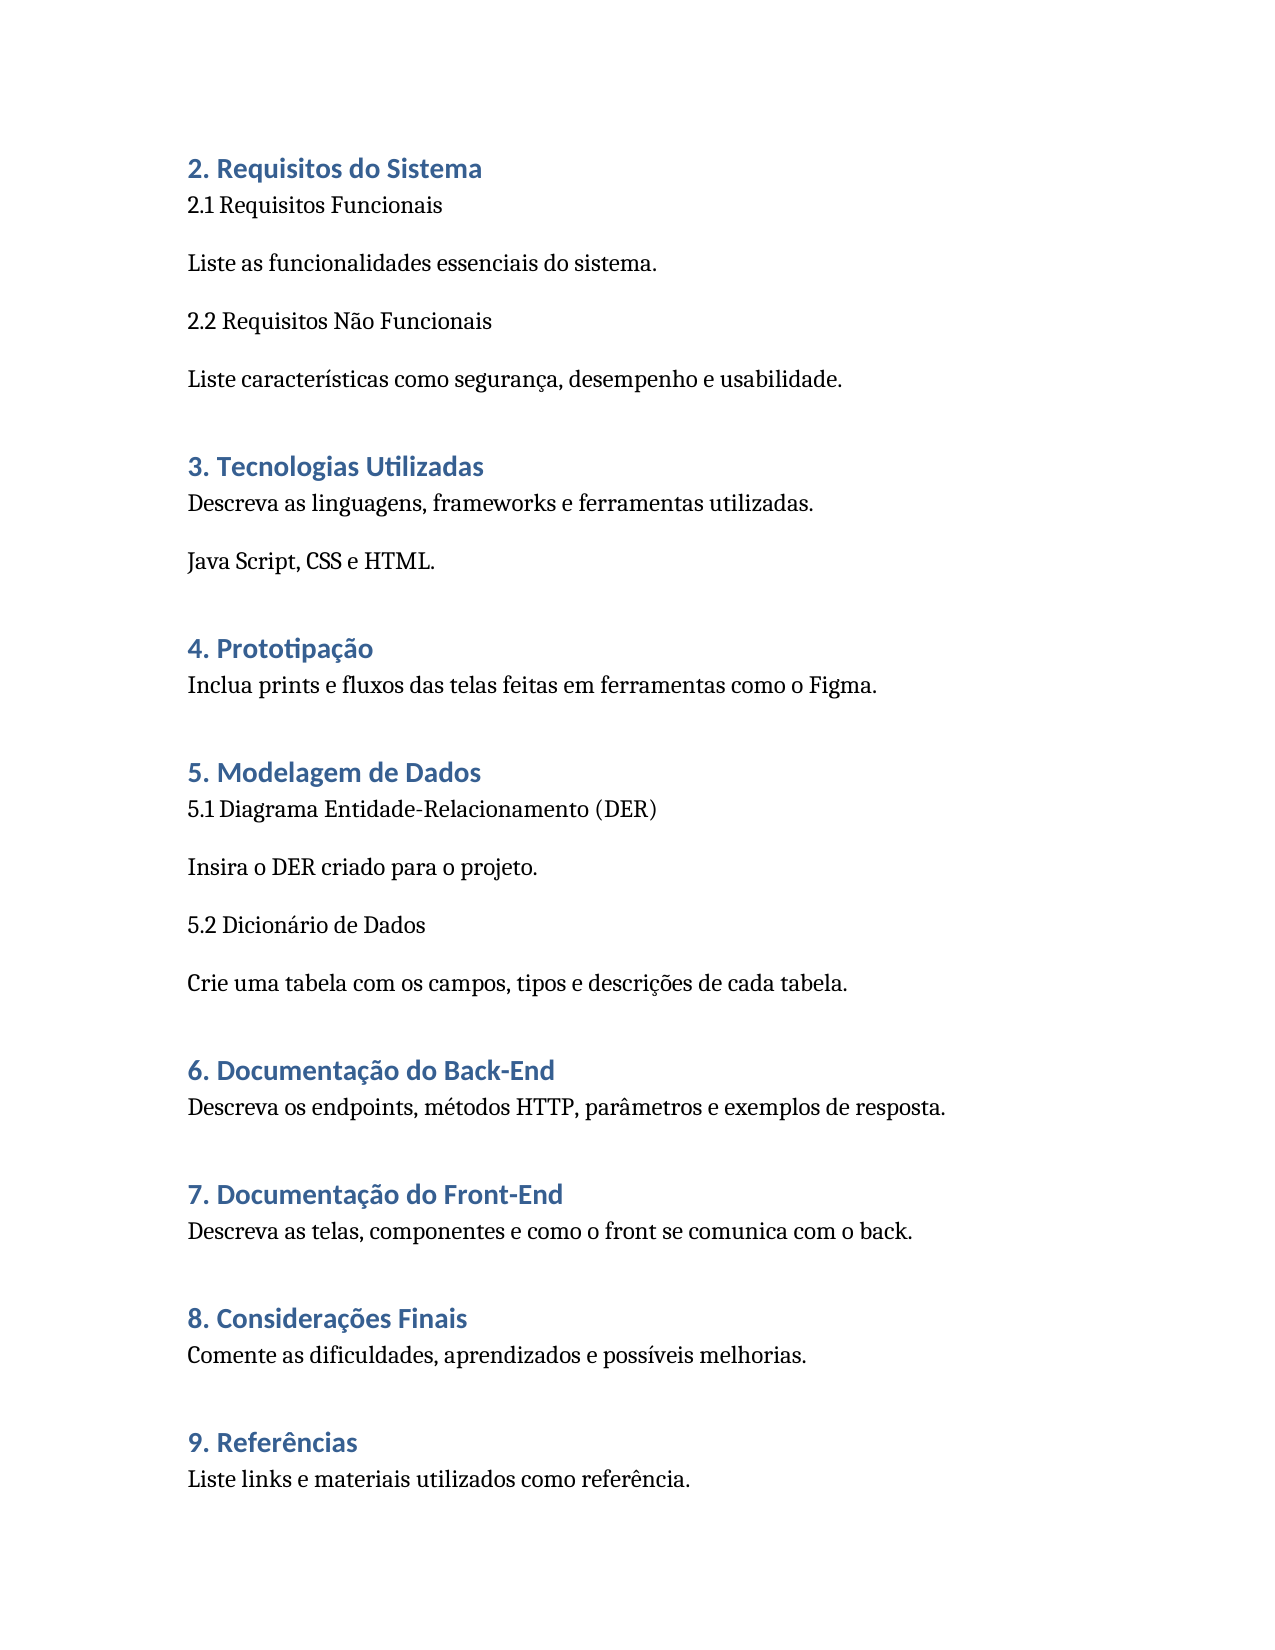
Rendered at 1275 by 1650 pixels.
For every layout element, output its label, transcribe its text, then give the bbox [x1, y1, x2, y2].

subtitle 5. Modelagem de Dados [187, 754, 1087, 789]
subtitle 9. Referências [187, 1424, 1087, 1459]
text Liste links e materiais utilizados como referência. [187, 1465, 1087, 1493]
text Liste as funcionalidades essenciais do sistema. [187, 249, 1087, 278]
text Descreva as telas, componentes e como o front se comunica com o back. [187, 1217, 1087, 1246]
text 2.2 Requisitos Não Funcionais [187, 307, 1087, 336]
text Comente as dificuldades, aprendizados e possíveis melhorias. [187, 1341, 1087, 1369]
subtitle 2. Requisitos do Sistema [187, 150, 1087, 186]
subtitle 6. Documentação do Back-End [187, 1052, 1087, 1088]
text 5.2 Dicionário de Dados [187, 911, 1087, 940]
text Insira o DER criado para o projeto. [187, 853, 1087, 882]
text Descreva as linguagens, frameworks e ferramentas utilizadas. [187, 489, 1087, 518]
text Liste características como segurança, desempenho e usabilidade. [187, 365, 1087, 394]
text 2.1 Requisitos Funcionais [187, 191, 1087, 220]
text Descreva os endpoints, métodos HTTP, parâmetros e exemplos de resposta. [187, 1093, 1087, 1122]
subtitle 4. Prototipação [187, 630, 1087, 666]
subtitle 3. Tecnologias Utilizadas [187, 448, 1087, 484]
text Java Script, CSS e HTML. [187, 547, 1087, 576]
subtitle 7. Documentação do Front-End [187, 1176, 1087, 1212]
text Crie uma tabela com os campos, tipos e descrições de cada tabela. [187, 969, 1087, 998]
subtitle 8. Considerações Finais [187, 1300, 1087, 1336]
text 5.1 Diagrama Entidade-Relacionamento (DER) [187, 795, 1087, 824]
text Inclua prints e fluxos das telas feitas em ferramentas como o Figma. [187, 671, 1087, 700]
